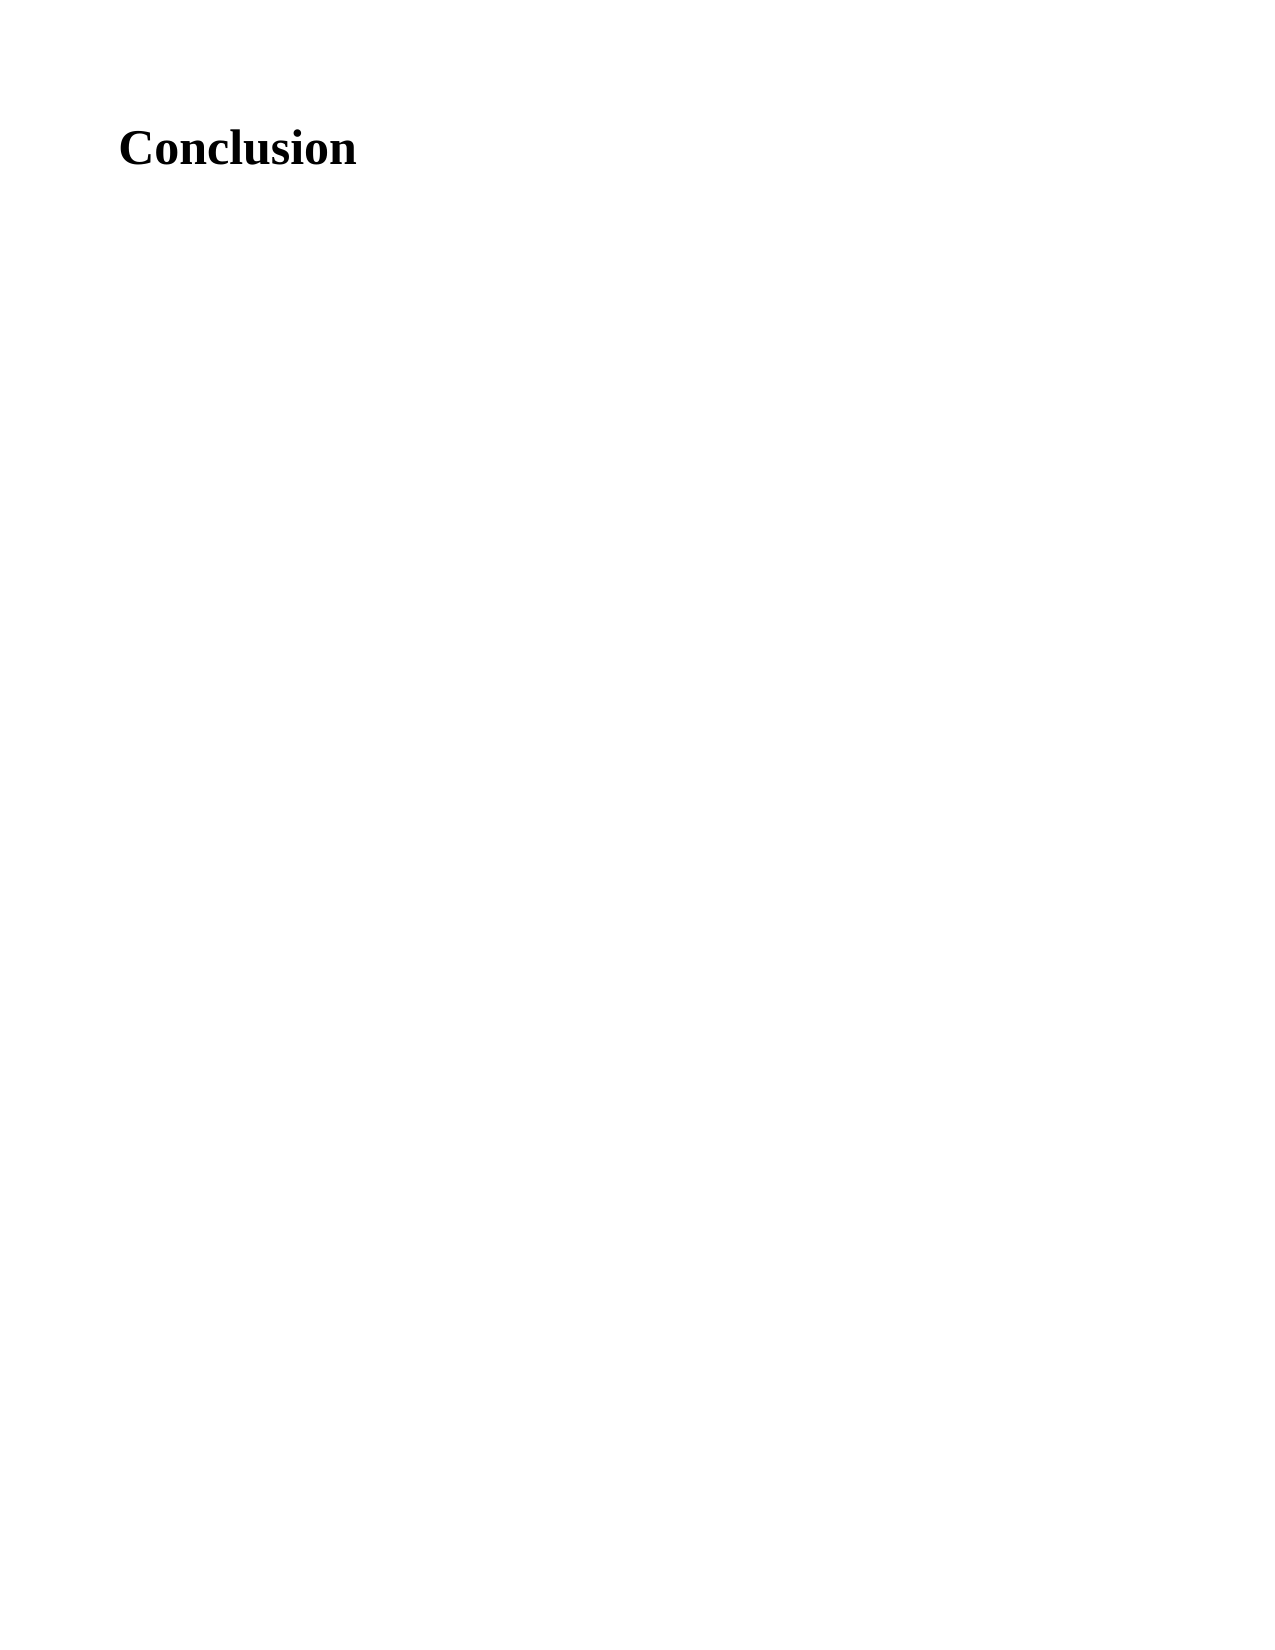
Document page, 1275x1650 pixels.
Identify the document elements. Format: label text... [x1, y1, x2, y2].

subtitle Conclusion [118, 118, 1157, 176]
